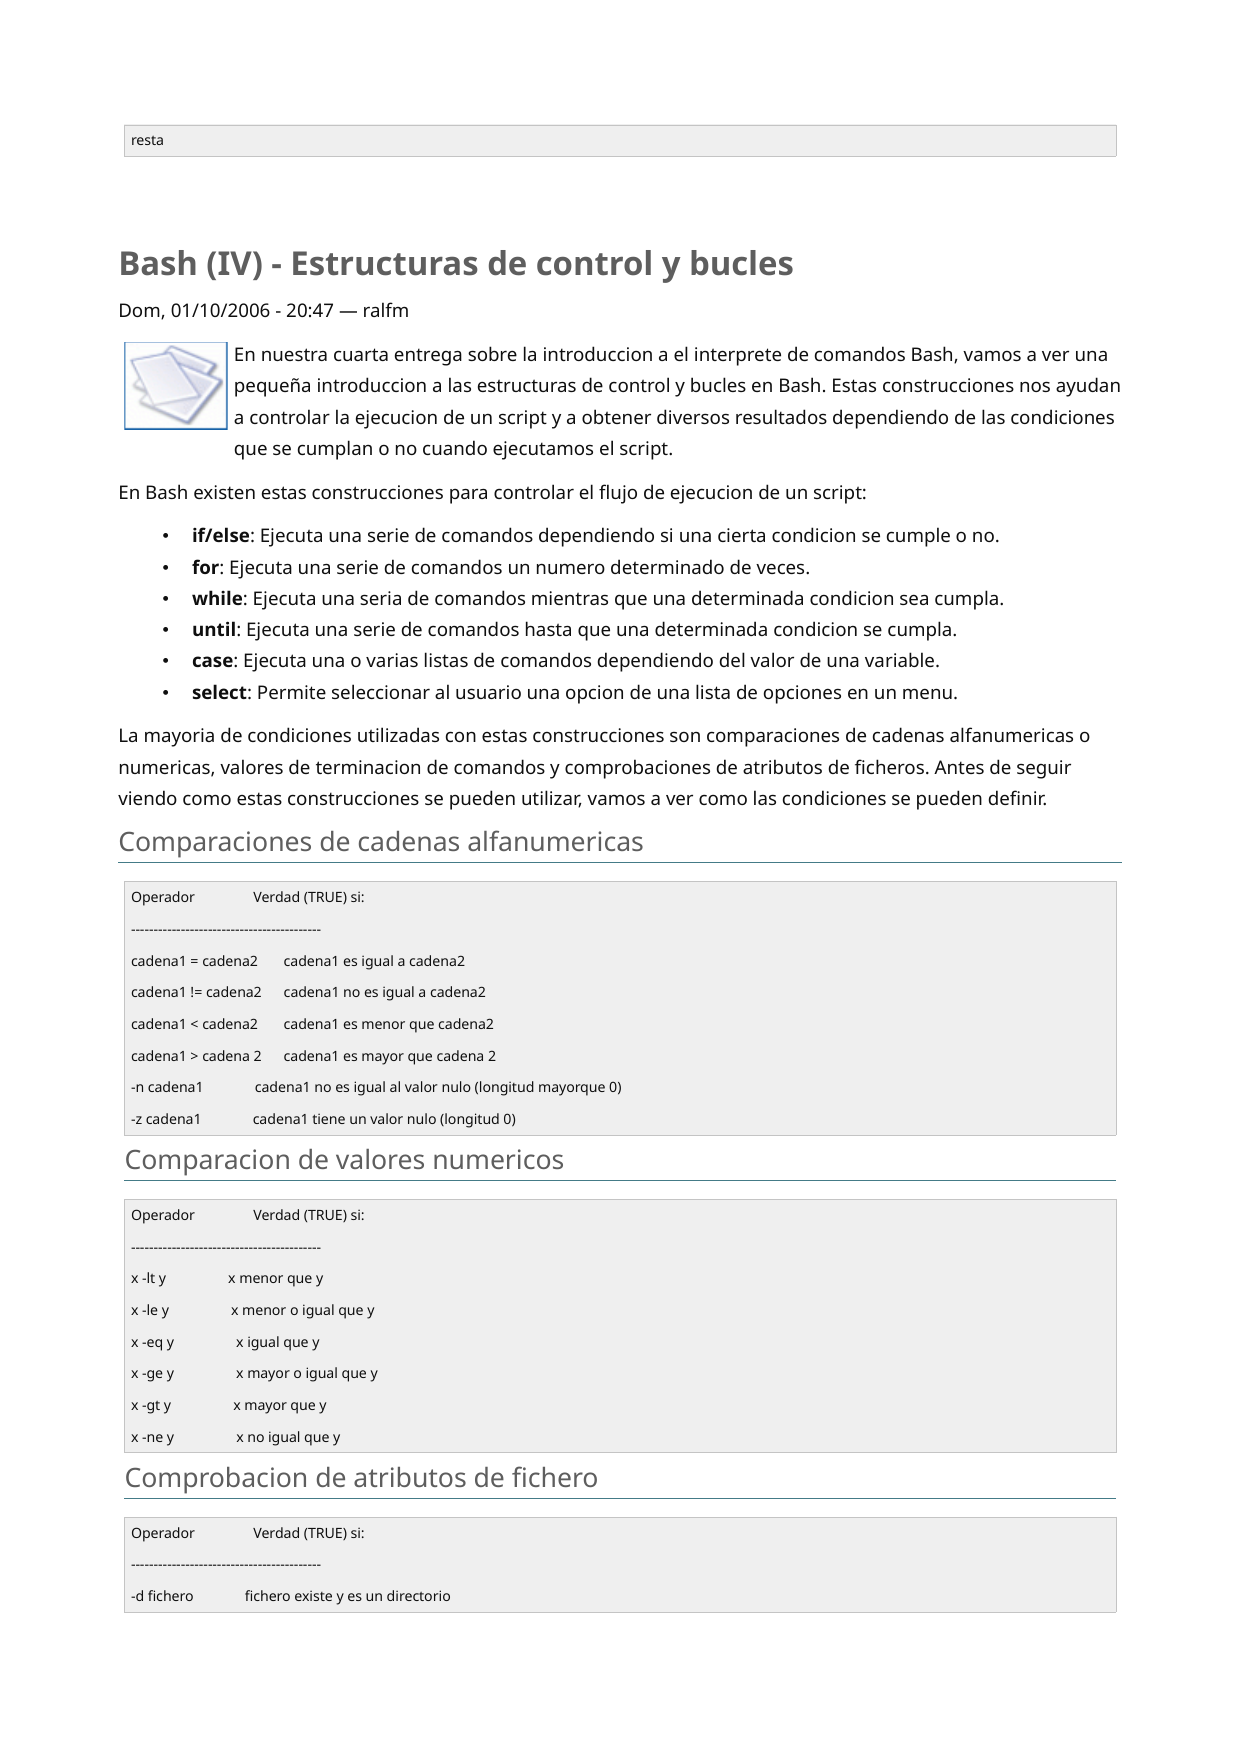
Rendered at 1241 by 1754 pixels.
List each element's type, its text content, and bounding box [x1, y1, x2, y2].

list if/else: Ejecuta una serie de comandos dependiendo si una cierta condicion se cumple o no. [162, 517, 1122, 548]
text La mayoria de condiciones utilizadas con estas construcciones son comparaciones de cadenas alfanumericas o numericas, valores de terminacion de comandos y comprobaciones de atributos de ficheros. Antes de seguir viendo como estas construcciones se pueden utilizar, vamos a ver como las condiciones se pueden definir. [118, 717, 1122, 811]
text En nuestra cuarta entrega sobre la introduccion a el interprete de comandos Bash, vamos a ver una pequeña introduccion a las estructuras de control y bucles en Bash. Estas construcciones nos ayudan a controlar la ejecucion de un script y a obtener diversos resultados dependiendo de las condiciones que se cumplan o no cuando ejecutamos el script. [118, 336, 1122, 461]
text x -ge y x mayor o igual que y [125, 1357, 1116, 1383]
list for: Ejecuta una serie de comandos un numero determinado de veces. [162, 548, 1122, 579]
text cadena1 < cadena2 cadena1 es menor que cadena2 [125, 1008, 1116, 1033]
text x -eq y x igual que y [125, 1326, 1116, 1351]
text x -le y x menor o igual que y [125, 1294, 1116, 1319]
text Operador Verdad (TRUE) si: [125, 882, 1116, 907]
subtitle Comparaciones de cadenas alfanumericas [118, 823, 1122, 862]
list select: Permite seleccionar al usuario una opcion de una lista de opciones en un menu. [162, 673, 1122, 704]
text En Bash existen estas construcciones para controlar el flujo de ejecucion de un script: [118, 473, 1122, 504]
subtitle Bash (IV) - Estructuras de control y bucles [118, 241, 1122, 285]
text cadena1 = cadena2 cadena1 es igual a cadena2 [125, 944, 1116, 970]
text Operador Verdad (TRUE) si: [125, 1518, 1116, 1542]
text x -gt y x mayor que y [125, 1389, 1116, 1414]
text cadena1 > cadena 2 cadena1 es mayor que cadena 2 [125, 1039, 1116, 1065]
text resta [125, 126, 1116, 156]
text x -ne y x no igual que y [125, 1421, 1116, 1452]
text -d fichero fichero existe y es un directorio [125, 1580, 1116, 1612]
text Operador Verdad (TRUE) si: [125, 1200, 1116, 1224]
subtitle Comparacion de valores numericos [124, 1141, 1116, 1180]
list until: Ejecuta una serie de comandos hasta que una determinada condicion se cumpla. [162, 611, 1122, 642]
picture [124, 342, 228, 430]
text -n cadena1 cadena1 no es igual al valor nulo (longitud mayorque 0) [125, 1071, 1116, 1097]
text ------------------------------------------ [125, 1548, 1116, 1574]
text -z cadena1 cadena1 tiene un valor nulo (longitud 0) [125, 1103, 1116, 1135]
subtitle Comprobacion de atributos de fichero [124, 1459, 1116, 1498]
list case: Ejecuta una o varias listas de comandos dependiendo del valor de una variable. [162, 642, 1122, 673]
text cadena1 != cadena2 cadena1 no es igual a cadena2 [125, 976, 1116, 1002]
text ------------------------------------------ [125, 1231, 1116, 1256]
text Dom, 01/10/2006 - 20:47 — ralfm [118, 298, 1122, 323]
text ------------------------------------------ [125, 913, 1116, 938]
text x -lt y x menor que y [125, 1262, 1116, 1288]
list while: Ejecuta una seria de comandos mientras que una determinada condicion sea cumpla. [162, 579, 1122, 611]
